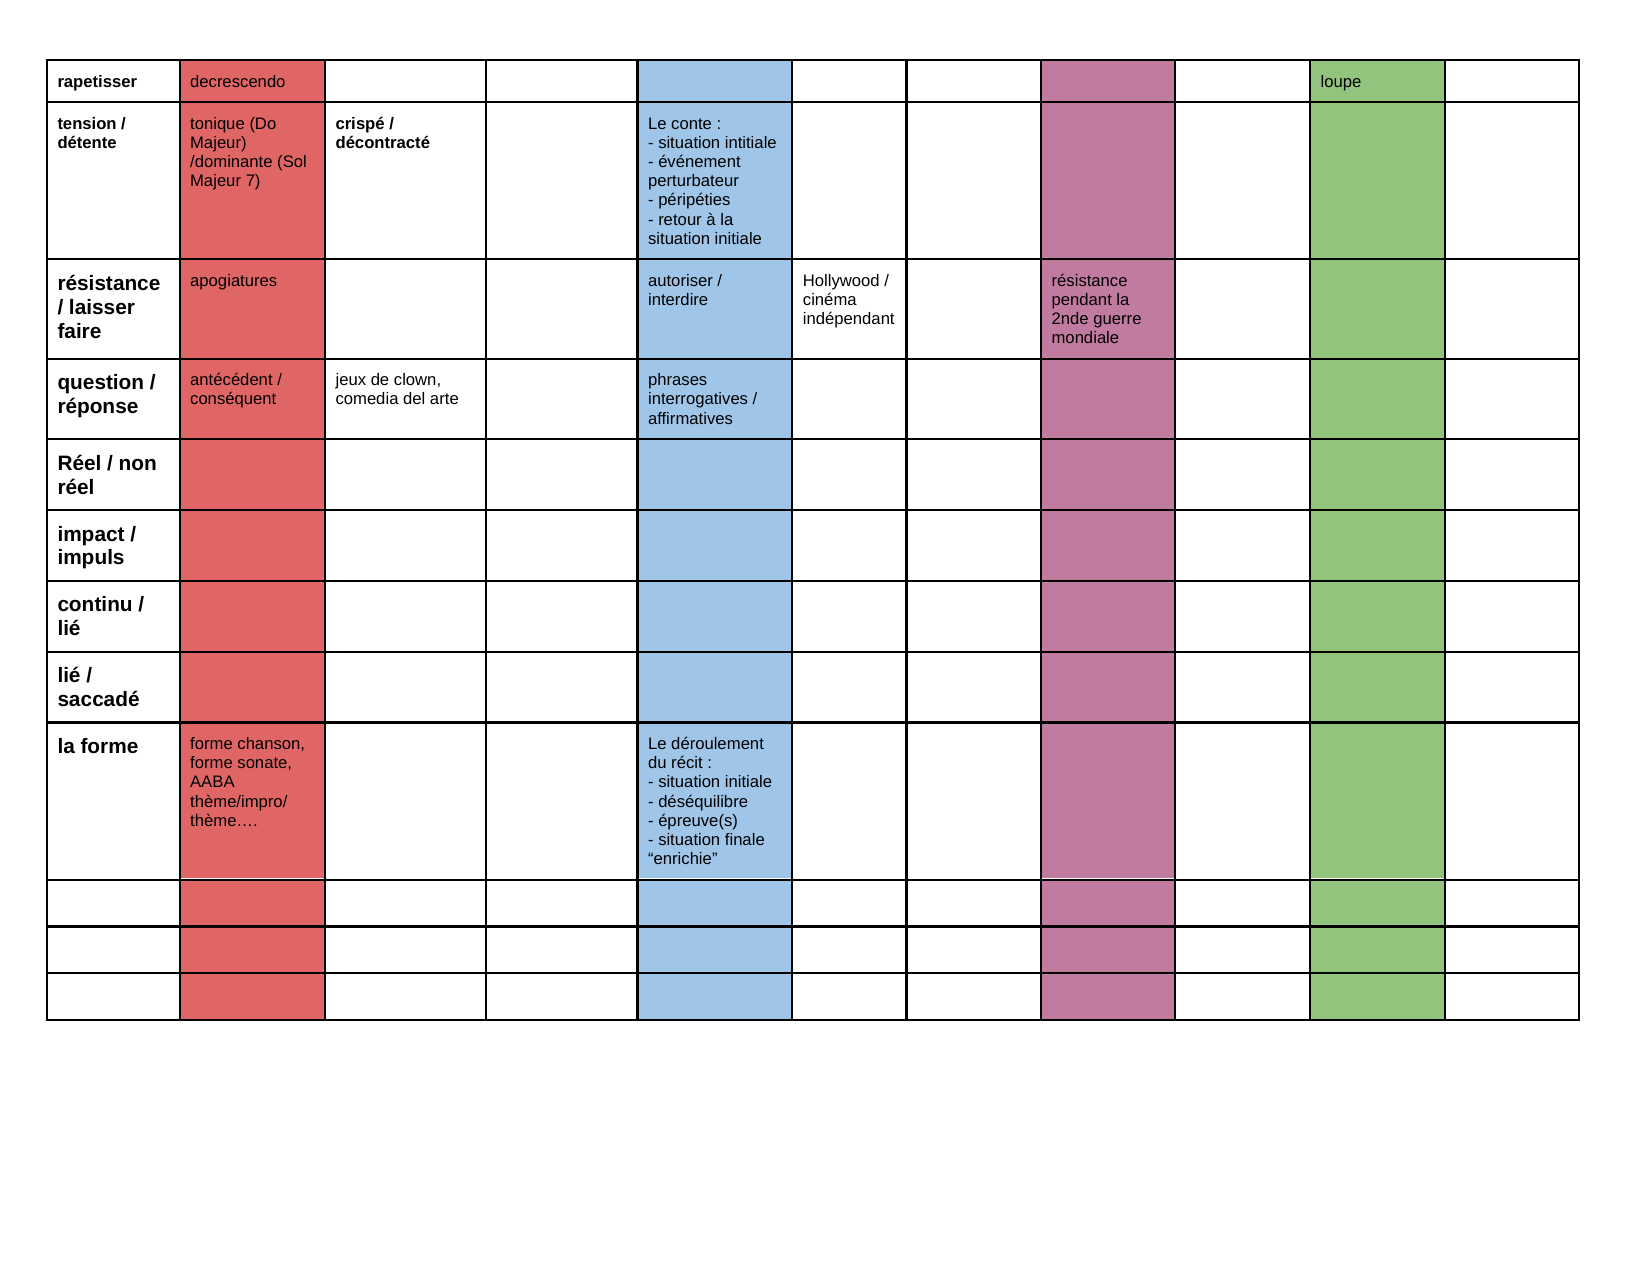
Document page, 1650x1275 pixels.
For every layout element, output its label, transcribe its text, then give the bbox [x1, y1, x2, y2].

table_cell [181, 974, 324, 1019]
table_cell [487, 511, 636, 580]
table_cell [908, 881, 1040, 925]
table_cell [793, 928, 905, 972]
table_cell [1042, 103, 1174, 258]
table_cell [1176, 724, 1309, 878]
table_cell [1311, 360, 1444, 438]
table_cell [908, 103, 1040, 258]
table_cell [487, 974, 636, 1019]
table_cell [1042, 724, 1174, 878]
table_cell [487, 928, 636, 972]
table_cell [1042, 511, 1174, 580]
table_cell [181, 440, 324, 509]
table_cell phrases interrogatives / affirmatives [639, 360, 791, 438]
table_cell [1311, 881, 1444, 925]
table_cell [487, 440, 636, 509]
table_cell autoriser / interdire [639, 260, 791, 358]
table_cell [181, 653, 324, 721]
table_cell [1176, 511, 1309, 580]
table_cell continu / lié [48, 582, 179, 651]
table_cell [793, 653, 905, 721]
table_cell [908, 582, 1040, 651]
table_cell [793, 103, 905, 258]
table_cell [326, 928, 485, 972]
table_cell [1311, 511, 1444, 580]
table_cell [326, 61, 485, 101]
table_cell [639, 653, 791, 721]
table_cell [1176, 974, 1309, 1019]
table_cell [1042, 653, 1174, 721]
table_cell [1446, 511, 1578, 580]
table_cell [487, 61, 636, 101]
table_cell Réel / non réel [48, 440, 179, 509]
table_cell antécédent / conséquent [181, 360, 324, 438]
table_cell [181, 511, 324, 580]
table_cell lié / saccadé [48, 653, 179, 721]
table_cell [793, 360, 905, 438]
table_cell [1446, 582, 1578, 651]
table_cell [793, 974, 905, 1019]
table_cell tension / détente [48, 103, 179, 258]
table_cell [326, 440, 485, 509]
table_cell [908, 511, 1040, 580]
table_cell résistance pendant la 2nde guerre mondiale [1042, 260, 1174, 358]
table_cell [1042, 928, 1174, 972]
table_cell [1042, 582, 1174, 651]
table_cell [487, 260, 636, 358]
table_cell [793, 582, 905, 651]
table_cell [1446, 928, 1578, 972]
table_cell [908, 61, 1040, 101]
table_cell [1176, 103, 1309, 258]
table_cell [1311, 928, 1444, 972]
table_cell [639, 440, 791, 509]
table_cell [1446, 360, 1578, 438]
table_cell [487, 724, 636, 878]
table_cell [1176, 582, 1309, 651]
table_cell [326, 653, 485, 721]
table_cell [793, 440, 905, 509]
table_cell [1311, 260, 1444, 358]
table_cell decrescendo [181, 61, 324, 101]
table_cell [1446, 260, 1578, 358]
table_cell [1042, 881, 1174, 925]
table_cell crispé / décontracté [326, 103, 485, 258]
table_cell [793, 511, 905, 580]
table_cell [326, 582, 485, 651]
table_cell [639, 61, 791, 101]
table_cell [1176, 440, 1309, 509]
table_cell [639, 511, 791, 580]
table_cell [1446, 61, 1578, 101]
table_cell [639, 974, 791, 1019]
table_cell [793, 881, 905, 925]
table_cell [1042, 440, 1174, 509]
table_cell [487, 360, 636, 438]
table_cell [181, 928, 324, 972]
table_cell [1042, 360, 1174, 438]
table_cell [1446, 653, 1578, 721]
table_cell [793, 724, 905, 878]
table_cell [908, 724, 1040, 878]
table_cell tonique (Do Majeur) /dominante (Sol Majeur 7) [181, 103, 324, 258]
table_cell [1311, 653, 1444, 721]
table_cell [487, 103, 636, 258]
table_cell la forme [48, 724, 179, 878]
table_cell question / réponse [48, 360, 179, 438]
table_cell rapetisser [48, 61, 179, 101]
table_cell [1176, 653, 1309, 721]
table_cell [1311, 582, 1444, 651]
table_cell apogiatures [181, 260, 324, 358]
table_cell [639, 928, 791, 972]
table_cell [1311, 440, 1444, 509]
table_cell [1446, 440, 1578, 509]
table_cell [793, 61, 905, 101]
table_cell [48, 928, 179, 972]
table_cell [1446, 974, 1578, 1019]
table_cell [48, 881, 179, 925]
table_cell Le déroulement du récit : - situation initiale - déséquilibre - épreuve(s) - situation finale “enrichie” [639, 724, 791, 878]
table_cell forme chanson, forme sonate, AABA thème/impro/thème…. [181, 724, 324, 878]
table_cell [1446, 881, 1578, 925]
table_cell Hollywood / cinéma indépendant [793, 260, 905, 358]
table_cell [908, 260, 1040, 358]
table_cell [1042, 61, 1174, 101]
table_cell [908, 360, 1040, 438]
table_cell [326, 260, 485, 358]
table_cell [1446, 103, 1578, 258]
table_cell [908, 440, 1040, 509]
table_cell [639, 582, 791, 651]
table_cell [1176, 260, 1309, 358]
table_cell impact / impuls [48, 511, 179, 580]
table_cell [487, 881, 636, 925]
table_cell [1311, 103, 1444, 258]
table_cell [1311, 974, 1444, 1019]
table_cell [326, 511, 485, 580]
table_cell [181, 582, 324, 651]
table_cell [326, 724, 485, 878]
table_cell résistance / laisser faire [48, 260, 179, 358]
table_cell Le conte : - situation intitiale - événement perturbateur - péripéties - retour à la situation initiale [639, 103, 791, 258]
table_cell [908, 653, 1040, 721]
table_cell [1042, 974, 1174, 1019]
table_cell [908, 928, 1040, 972]
table_cell [487, 582, 636, 651]
table_cell [1176, 61, 1309, 101]
table_cell [1176, 928, 1309, 972]
table_cell [1311, 724, 1444, 878]
table_cell [639, 881, 791, 925]
table_cell loupe [1311, 61, 1444, 101]
table_cell [1176, 881, 1309, 925]
table_cell [1446, 724, 1578, 878]
table_cell [908, 974, 1040, 1019]
table_cell [326, 881, 485, 925]
table_cell [487, 653, 636, 721]
table_cell jeux de clown, comedia del arte [326, 360, 485, 438]
table_cell [181, 881, 324, 925]
table_cell [48, 974, 179, 1019]
table_cell [1176, 360, 1309, 438]
table_cell [326, 974, 485, 1019]
